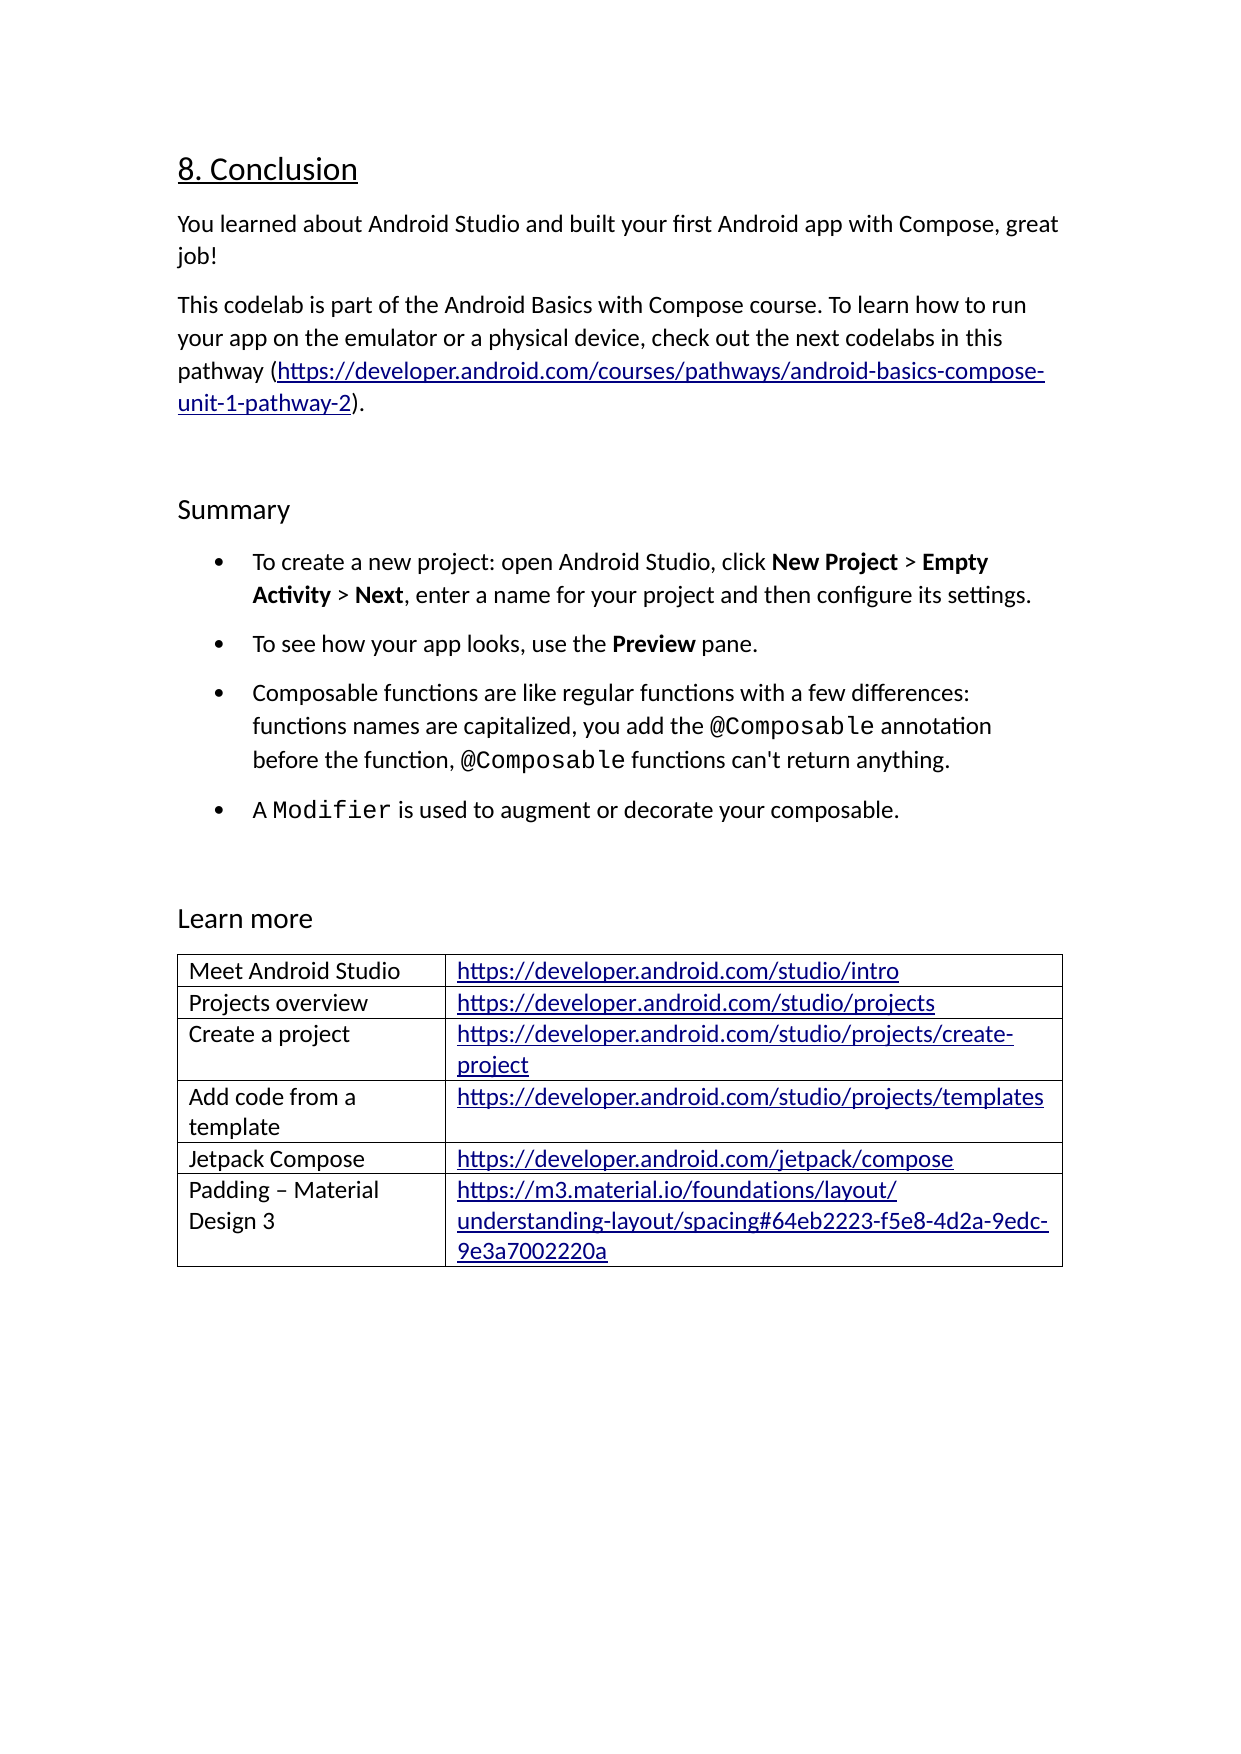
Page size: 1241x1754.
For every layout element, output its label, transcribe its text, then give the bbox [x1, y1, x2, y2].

table_cell https://developer.android.com/studio/projects/create-project [446, 1019, 1062, 1079]
table_cell Projects overview [178, 987, 445, 1017]
list To see how your app looks, use the Preview pane. [215, 628, 1063, 658]
table_cell Padding – Material Design 3 [178, 1174, 445, 1266]
table_header https://developer.android.com/studio/intro [446, 955, 1062, 986]
list To create a new project: open Android Studio, click New Project > Empty Activity > Next, enter a name for your project and then configure its settings. [215, 546, 1063, 609]
text You learned about Android Studio and built your first Android app with Compose, great job! [177, 208, 1063, 271]
table_cell Create a project [178, 1019, 445, 1079]
text Summary [177, 491, 1063, 527]
list A Modifier is used to augment or decorate your composable. [215, 794, 1063, 826]
table_cell https://m3.material.io/foundations/layout/understanding-layout/spacing#64eb2223-f5e8-4d2a-9edc-9e3a7002220a [446, 1174, 1062, 1266]
table_cell Jetpack Compose [178, 1143, 445, 1173]
table_cell Add code from a template [178, 1081, 445, 1142]
text This codelab is part of the Android Basics with Compose course. To learn how to run your app on the emulator or a physical device, check out the next codelabs in this pathway (https://developer.android.com/courses/pathways/android-basics-compose-unit-1-pathway-2). [177, 290, 1063, 418]
table_header Meet Android Studio [178, 955, 445, 986]
list Composable functions are like regular functions with a few differences: functions names are capitalized, you add the @Composable annotation before the function, @Composable functions can't return anything. [215, 677, 1063, 776]
table_cell https://developer.android.com/studio/projects [446, 987, 1062, 1017]
table_cell https://developer.android.com/jetpack/compose [446, 1143, 1062, 1173]
text 8. Conclusion [177, 148, 1063, 188]
table_cell https://developer.android.com/studio/projects/templates [446, 1081, 1062, 1142]
text Learn more [177, 900, 1063, 935]
